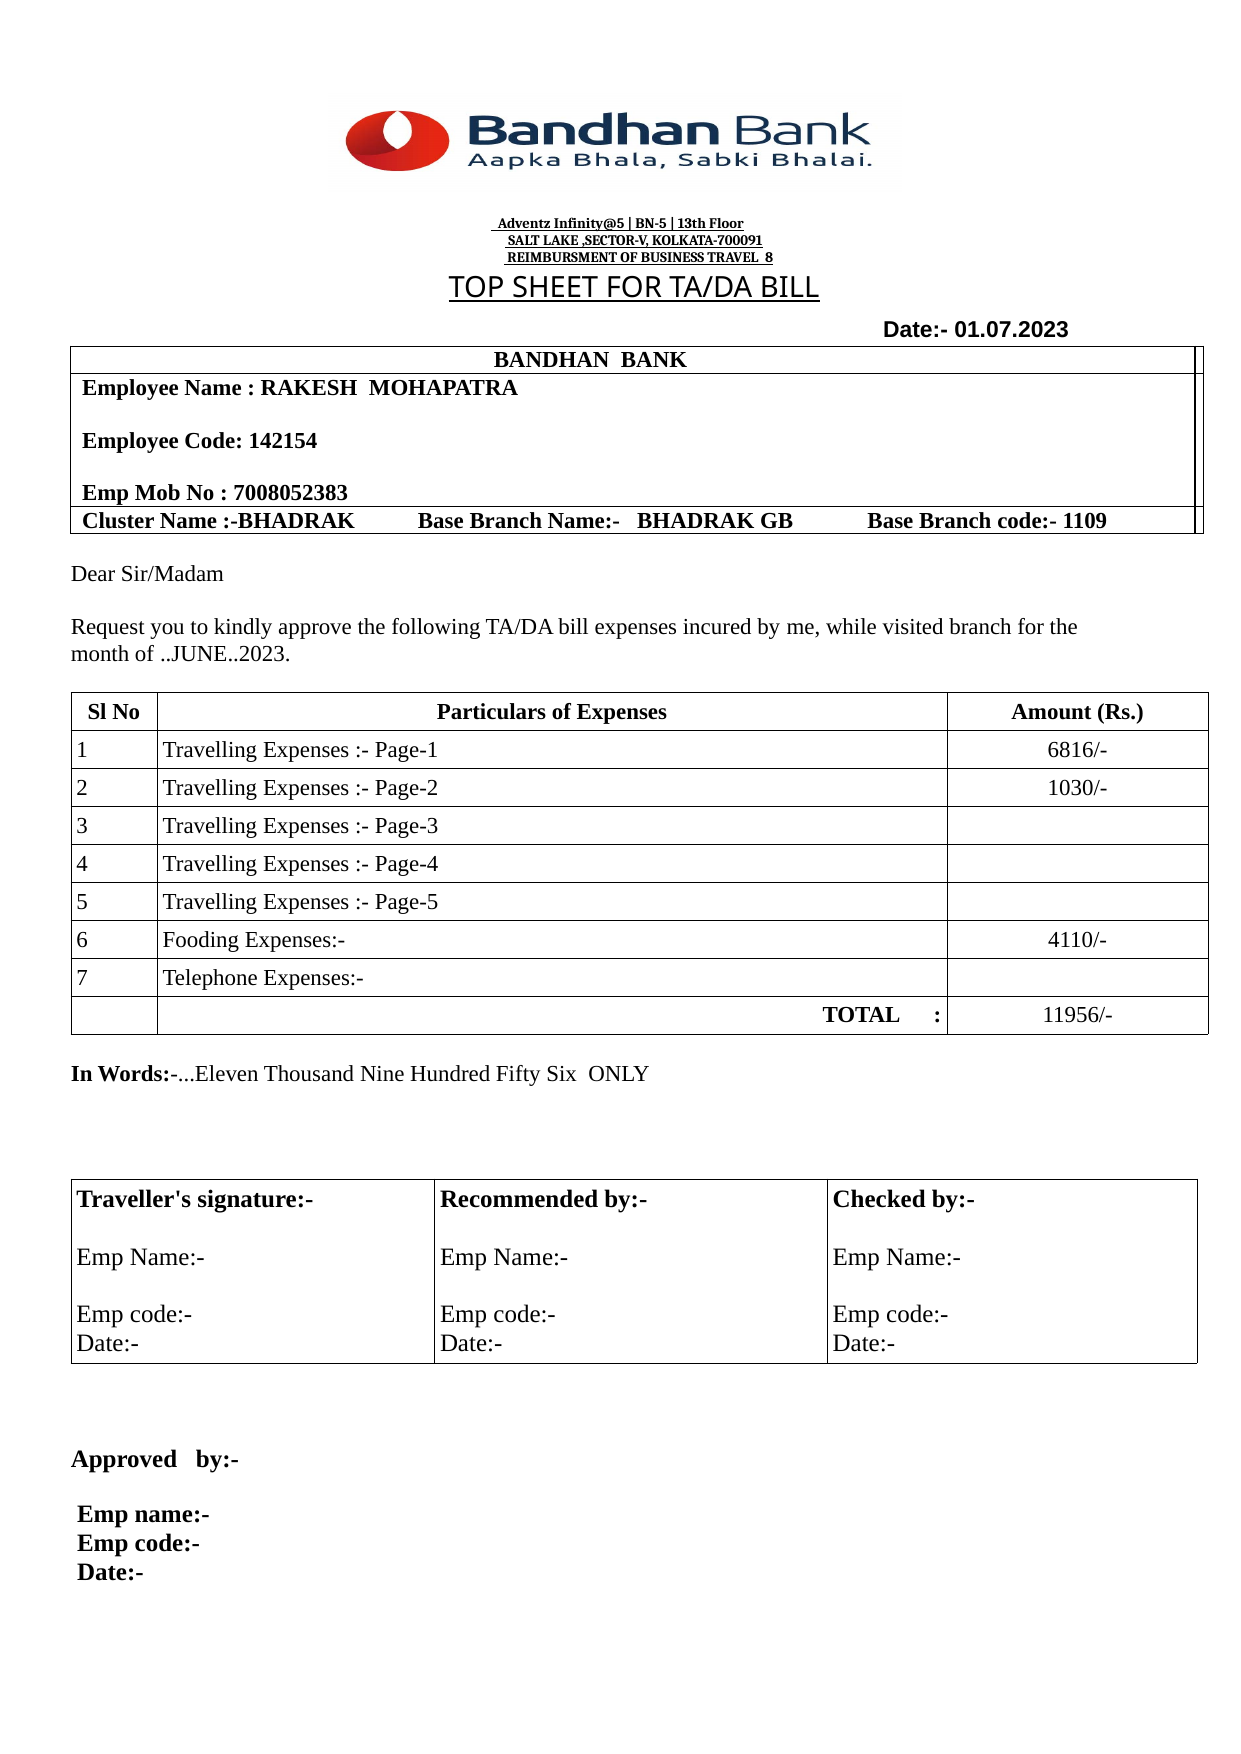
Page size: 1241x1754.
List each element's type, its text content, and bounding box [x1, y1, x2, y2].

table_cell Cluster- [1196, 507, 1203, 533]
table_cell 2 [72, 769, 157, 806]
table_header Amount (Rs.) [948, 693, 1208, 730]
table_cell Travelling Expenses :- Page-3 [158, 807, 947, 844]
table_cell [948, 807, 1208, 844]
table_cell 1 [72, 731, 157, 768]
table_cell 4 [72, 845, 157, 882]
table_header Checked by:- Emp Name:- Emp code:- Date:- [828, 1180, 1197, 1363]
table_cell Employee Name : RAKESH MOHAPATRA Employee Code: 142154 Emp Mob No : 7008052383 [71, 374, 1194, 506]
table_cell 6 [72, 921, 157, 958]
table_cell 4110/- [948, 921, 1208, 958]
table_cell 11956/- [948, 997, 1208, 1033]
table_header [1196, 347, 1203, 373]
table_cell [1196, 374, 1203, 506]
text SALT LAKE ,SECTOR-V, KOLKATA-700091 [71, 233, 1197, 249]
text Emp name:- [71, 1499, 1197, 1528]
table_cell [948, 883, 1208, 920]
table_cell 3 [72, 807, 157, 844]
table_header Recommended by:- Emp Name:- Emp code:- Date:- [435, 1180, 827, 1363]
table_cell [72, 997, 157, 1033]
table_cell Fooding Expenses:- [158, 921, 947, 958]
table_cell Cluster Name :-BHADRAK Base Branch Name:- BHADRAK GB Base Branch code:- 1109 [71, 507, 1194, 533]
table_cell [948, 845, 1208, 882]
table_header Sl No [72, 693, 157, 730]
text Date:- [71, 1557, 1197, 1586]
table_cell TOTAL : [158, 997, 947, 1033]
table_cell 1030/- [948, 769, 1208, 806]
table_cell Telephone Expenses:- [158, 959, 947, 996]
table_header Particulars of Expenses [158, 693, 947, 730]
table_cell 6816/- [948, 731, 1208, 768]
text TOP SHEET FOR TA/DA BILL [71, 266, 1197, 306]
text Dear Sir/Madam [71, 561, 1197, 587]
text Emp code:- [71, 1528, 1197, 1557]
text Approved by:- [71, 1444, 1197, 1473]
table_cell Travelling Expenses :- Page-5 [158, 883, 947, 920]
text REIMBURSMENT OF BUSINESS TRAVEL 8 [71, 249, 1197, 266]
table_cell Travelling Expenses :- Page-4 [158, 845, 947, 882]
table_header Traveller's signature:- Emp Name:- Emp code:- Date:- [72, 1180, 434, 1363]
table_cell Travelling Expenses :- Page-2 [158, 769, 947, 806]
text month of ..JUNE..2023. [71, 639, 1197, 666]
picture [328, 92, 903, 192]
text In Words:-...Eleven Thousand Nine Hundred Fifty Six ONLY [71, 1060, 1197, 1086]
text Date:- 01.07.2023 [71, 306, 1197, 346]
text Request you to kindly approve the following TA/DA bill expenses incured by me, while visited branch for the [71, 613, 1197, 639]
table_cell [948, 959, 1208, 996]
table_cell Travelling Expenses :- Page-1 [158, 731, 947, 768]
text Adventz Infinity@5 | BN-5 | 13th Floor [71, 216, 1197, 233]
table_cell 7 [72, 959, 157, 996]
table_cell 5 [72, 883, 157, 920]
table_header BANDHAN BANK [71, 347, 1194, 373]
